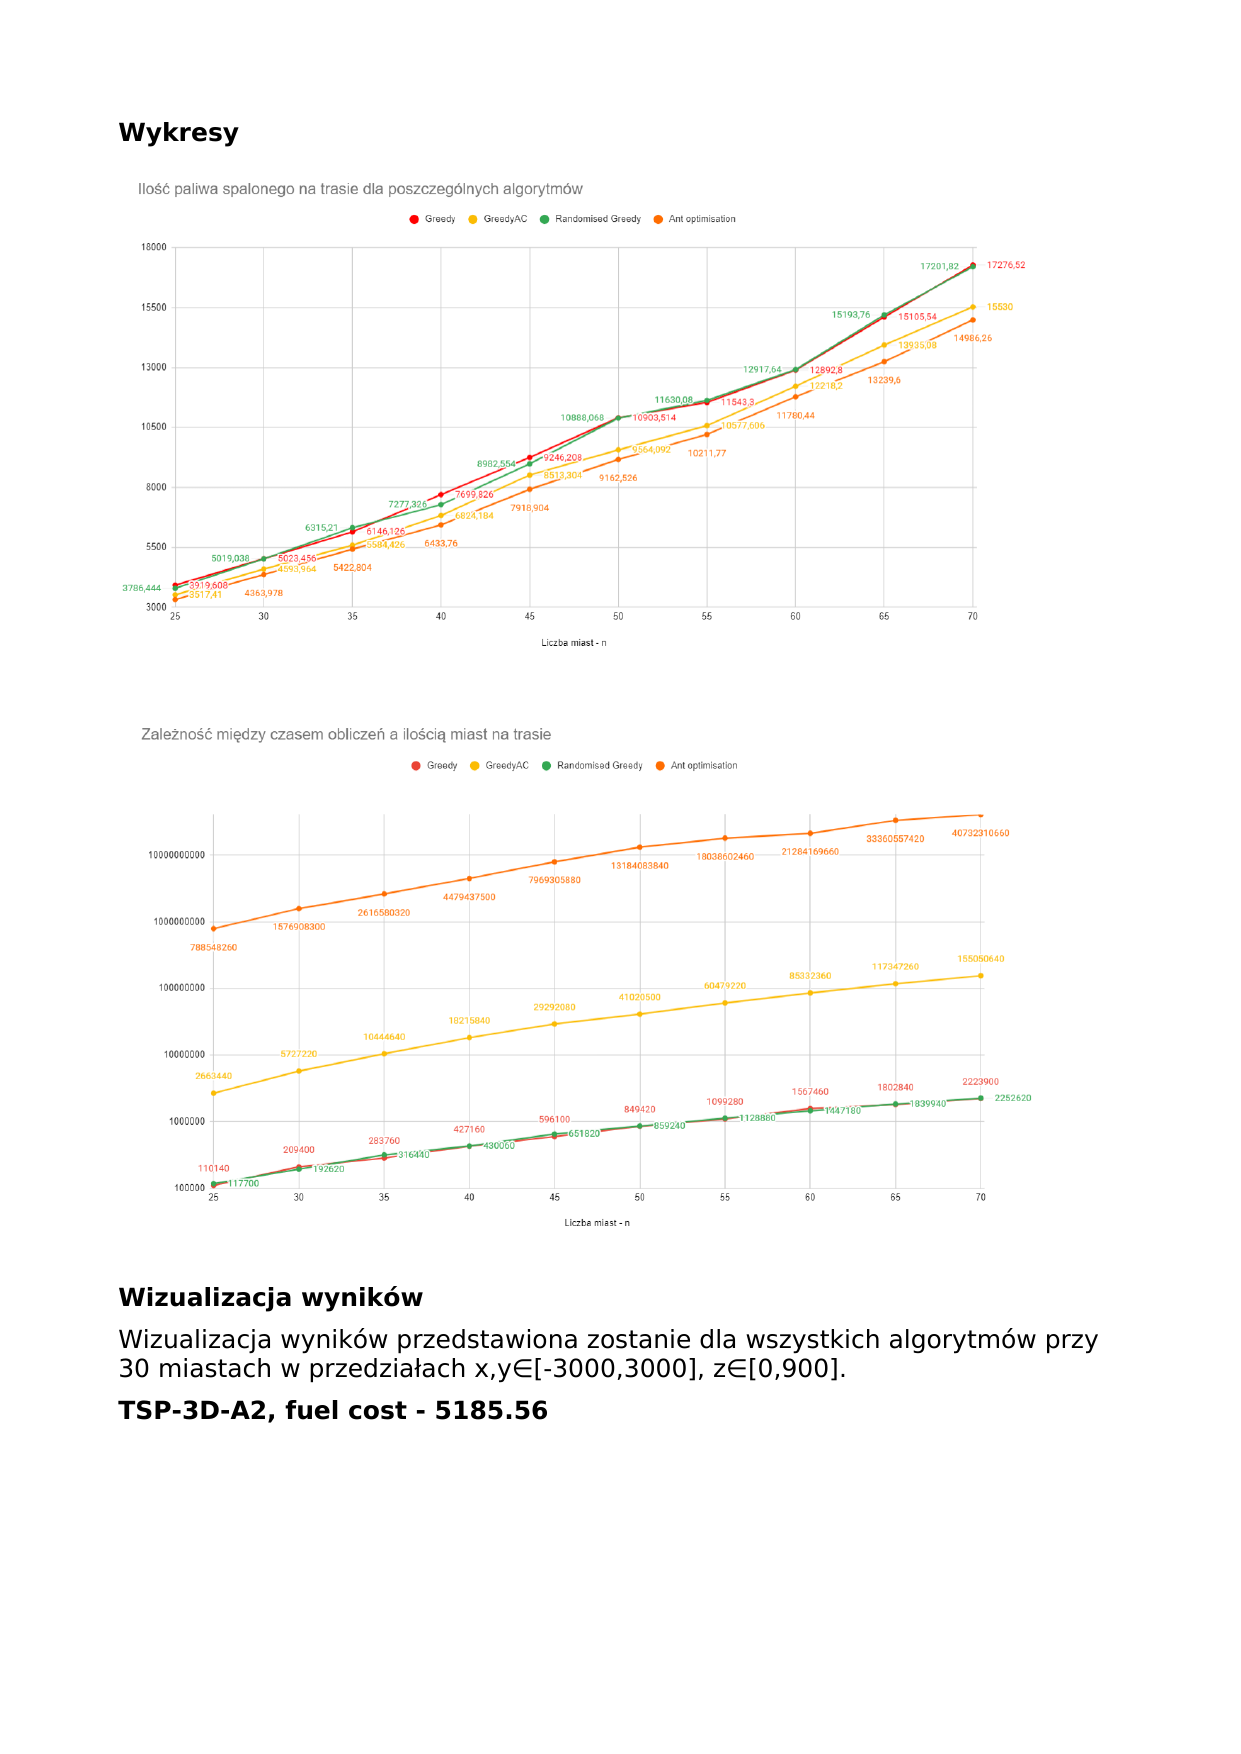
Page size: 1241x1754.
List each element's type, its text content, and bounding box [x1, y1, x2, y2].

subtitle Wizualizacja wyników [118, 1284, 1122, 1313]
subtitle Wykresy [118, 118, 1122, 147]
text Wizualizacja wyników przedstawiona zostanie dla wszystkich algorytmów przy 30 miastach w przedziałach x,y∈[-3000,3000], z∈[0,900]. [118, 1325, 1122, 1384]
text TSP-3D-A2, fuel cost - 5185.56 [118, 1396, 1122, 1425]
picture [118, 159, 1056, 698]
picture [118, 703, 1056, 1247]
